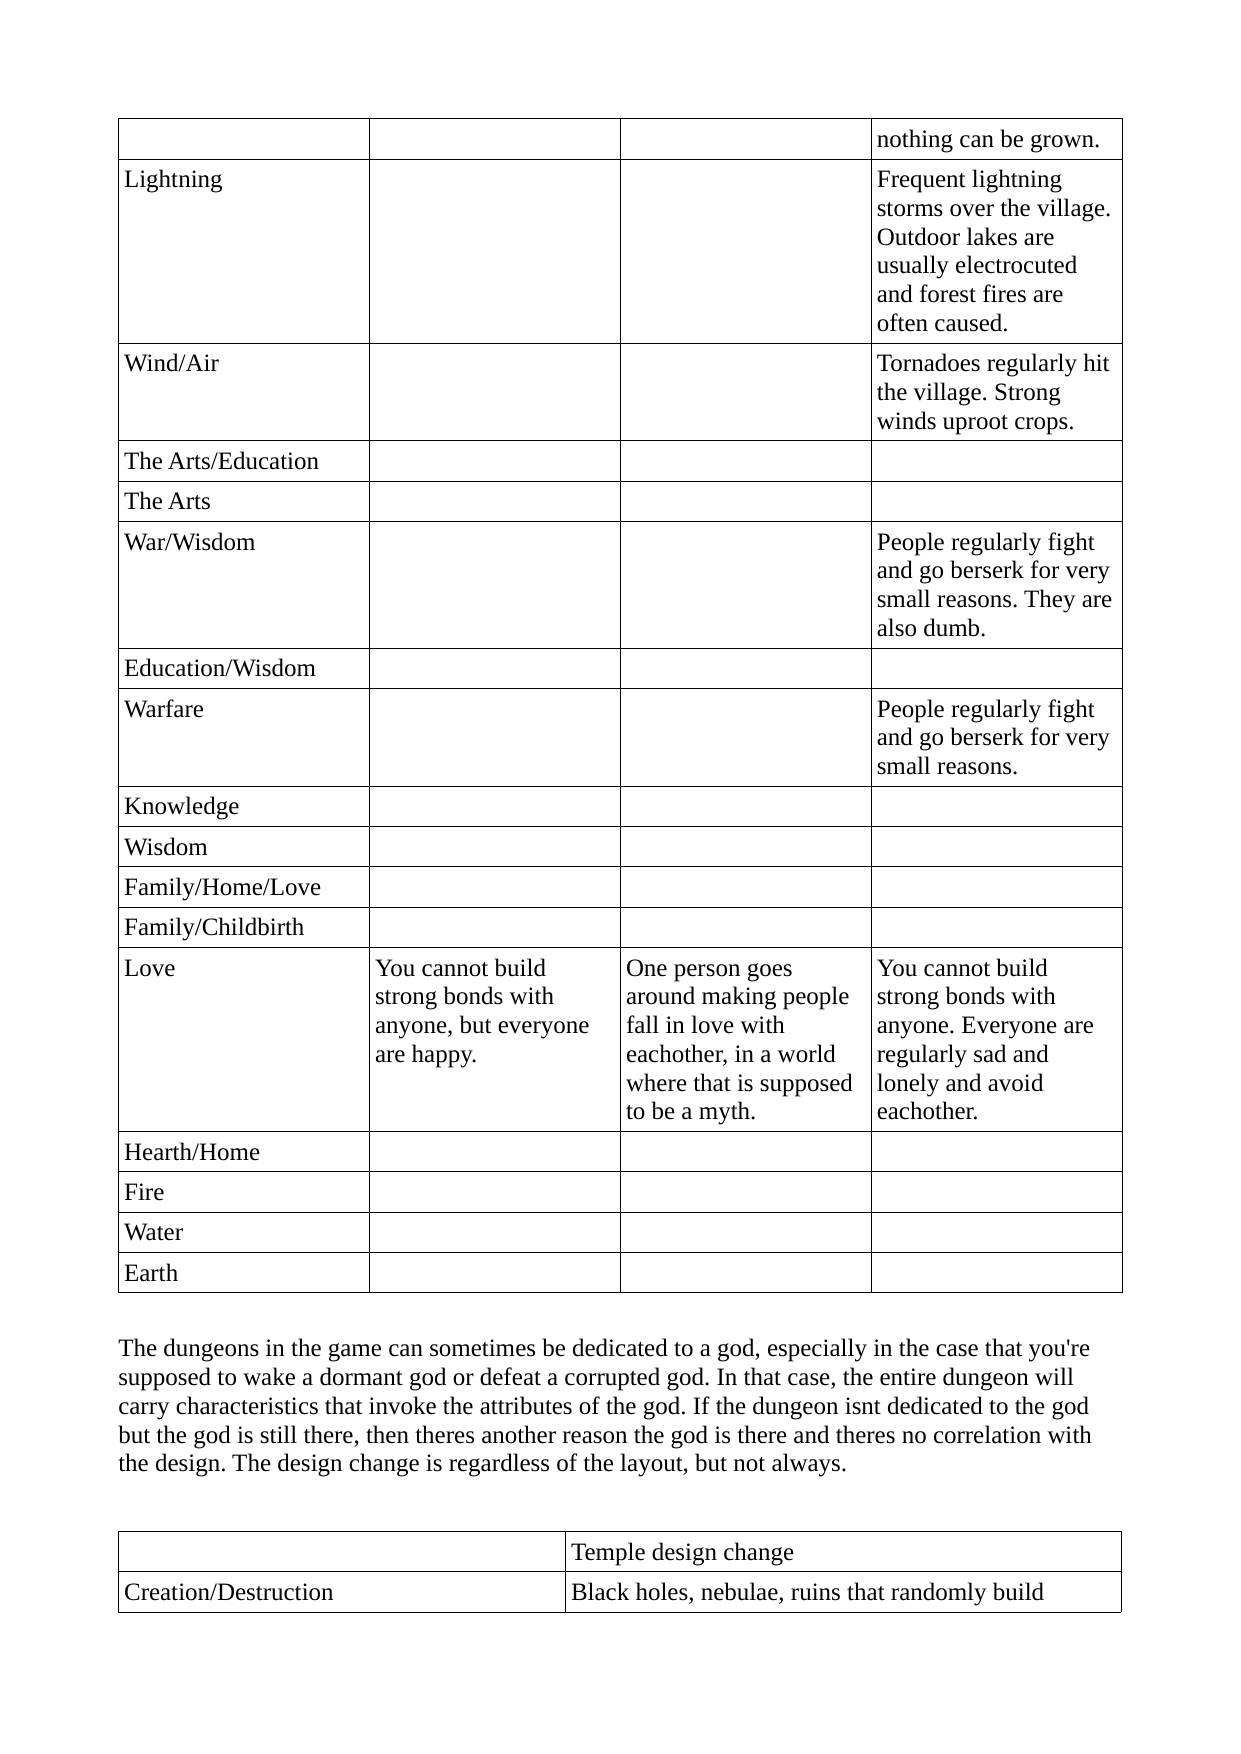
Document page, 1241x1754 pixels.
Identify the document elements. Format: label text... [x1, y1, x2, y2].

table_cell [370, 482, 620, 521]
table_cell [370, 1213, 620, 1252]
table_cell [872, 1213, 1122, 1252]
table_cell [621, 867, 871, 907]
table_cell You cannot build strong bonds with anyone, but everyone are happy. [370, 948, 620, 1131]
table_cell [370, 827, 620, 866]
table_cell [370, 160, 620, 342]
table_cell Knowledge [119, 787, 369, 826]
table_cell War/Wisdom [119, 522, 369, 647]
table_cell [621, 649, 871, 688]
table_cell Frequent lightning storms over the village. Outdoor lakes are usually electrocuted and forest fires are often caused. [872, 160, 1122, 342]
table_cell The Arts/Education [119, 441, 369, 481]
table_cell Tornadoes regularly hit the village. Strong winds uproot crops. [872, 344, 1122, 440]
table_cell The Arts [119, 482, 369, 521]
table_cell Family/Childbirth [119, 908, 369, 947]
table_cell [621, 441, 871, 481]
table_cell Lightning [119, 160, 369, 342]
table_cell People regularly fight and go berserk for very small reasons. They are also dumb. [872, 522, 1122, 647]
table_cell [872, 441, 1122, 481]
table_header Temple design change [566, 1532, 1121, 1571]
table_cell [872, 1132, 1122, 1171]
table_cell Education/Wisdom [119, 649, 369, 688]
table_cell [872, 827, 1122, 866]
table_cell [621, 482, 871, 521]
table_header [119, 1532, 565, 1571]
table_cell Black holes, nebulae, ruins that randomly build [566, 1572, 1121, 1612]
table_cell [621, 827, 871, 866]
table_cell [872, 908, 1122, 947]
table_cell [370, 689, 620, 786]
table_cell [872, 867, 1122, 907]
table_cell [872, 1172, 1122, 1212]
table_cell [621, 522, 871, 647]
table_cell You cannot build strong bonds with anyone. Everyone are regularly sad and lonely and avoid eachother. [872, 948, 1122, 1131]
table_cell [370, 119, 620, 158]
table_cell [872, 649, 1122, 688]
table_cell Wisdom [119, 827, 369, 866]
table_cell Hearth/Home [119, 1132, 369, 1171]
text The dungeons in the game can sometimes be dedicated to a god, especially in the case that you're supposed to wake a dormant god or defeat a corrupted god. In that case, the entire dungeon will carry characteristics that invoke the attributes of the god. If the dungeon isnt dedicated to the god but the god is still there, then theres another reason the god is there and theres no correlation with the design. The design change is regardless of the layout, but not always. [118, 1333, 1122, 1477]
table_cell [370, 649, 620, 688]
table_cell [370, 522, 620, 647]
table_cell [872, 482, 1122, 521]
table_cell Wind/Air [119, 344, 369, 440]
table_cell [621, 787, 871, 826]
table_cell [370, 1132, 620, 1171]
table_cell [621, 1253, 871, 1292]
table_cell [621, 689, 871, 786]
table_cell [370, 344, 620, 440]
table_cell [621, 344, 871, 440]
table_cell Family/Home/Love [119, 867, 369, 907]
table_cell [370, 867, 620, 907]
table_cell [621, 160, 871, 342]
table_cell Love [119, 948, 369, 1131]
table_cell Warfare [119, 689, 369, 786]
table_cell Fire [119, 1172, 369, 1212]
table_cell [621, 1172, 871, 1212]
table_cell [621, 1132, 871, 1171]
table_cell [370, 441, 620, 481]
table_cell [370, 787, 620, 826]
table_cell [621, 1213, 871, 1252]
table_cell nothing can be grown. [872, 119, 1122, 158]
table_cell [621, 908, 871, 947]
table_cell Water [119, 1213, 369, 1252]
table_cell [370, 1253, 620, 1292]
table_cell People regularly fight and go berserk for very small reasons. [872, 689, 1122, 786]
table_cell [872, 1253, 1122, 1292]
table_cell Earth [119, 1253, 369, 1292]
table_cell [370, 908, 620, 947]
table_cell [621, 119, 871, 158]
table_cell [119, 119, 369, 158]
table_cell One person goes around making people fall in love with eachother, in a world where that is supposed to be a myth. [621, 948, 871, 1131]
table_cell [872, 787, 1122, 826]
table_cell Creation/Destruction [119, 1572, 565, 1612]
table_cell [370, 1172, 620, 1212]
